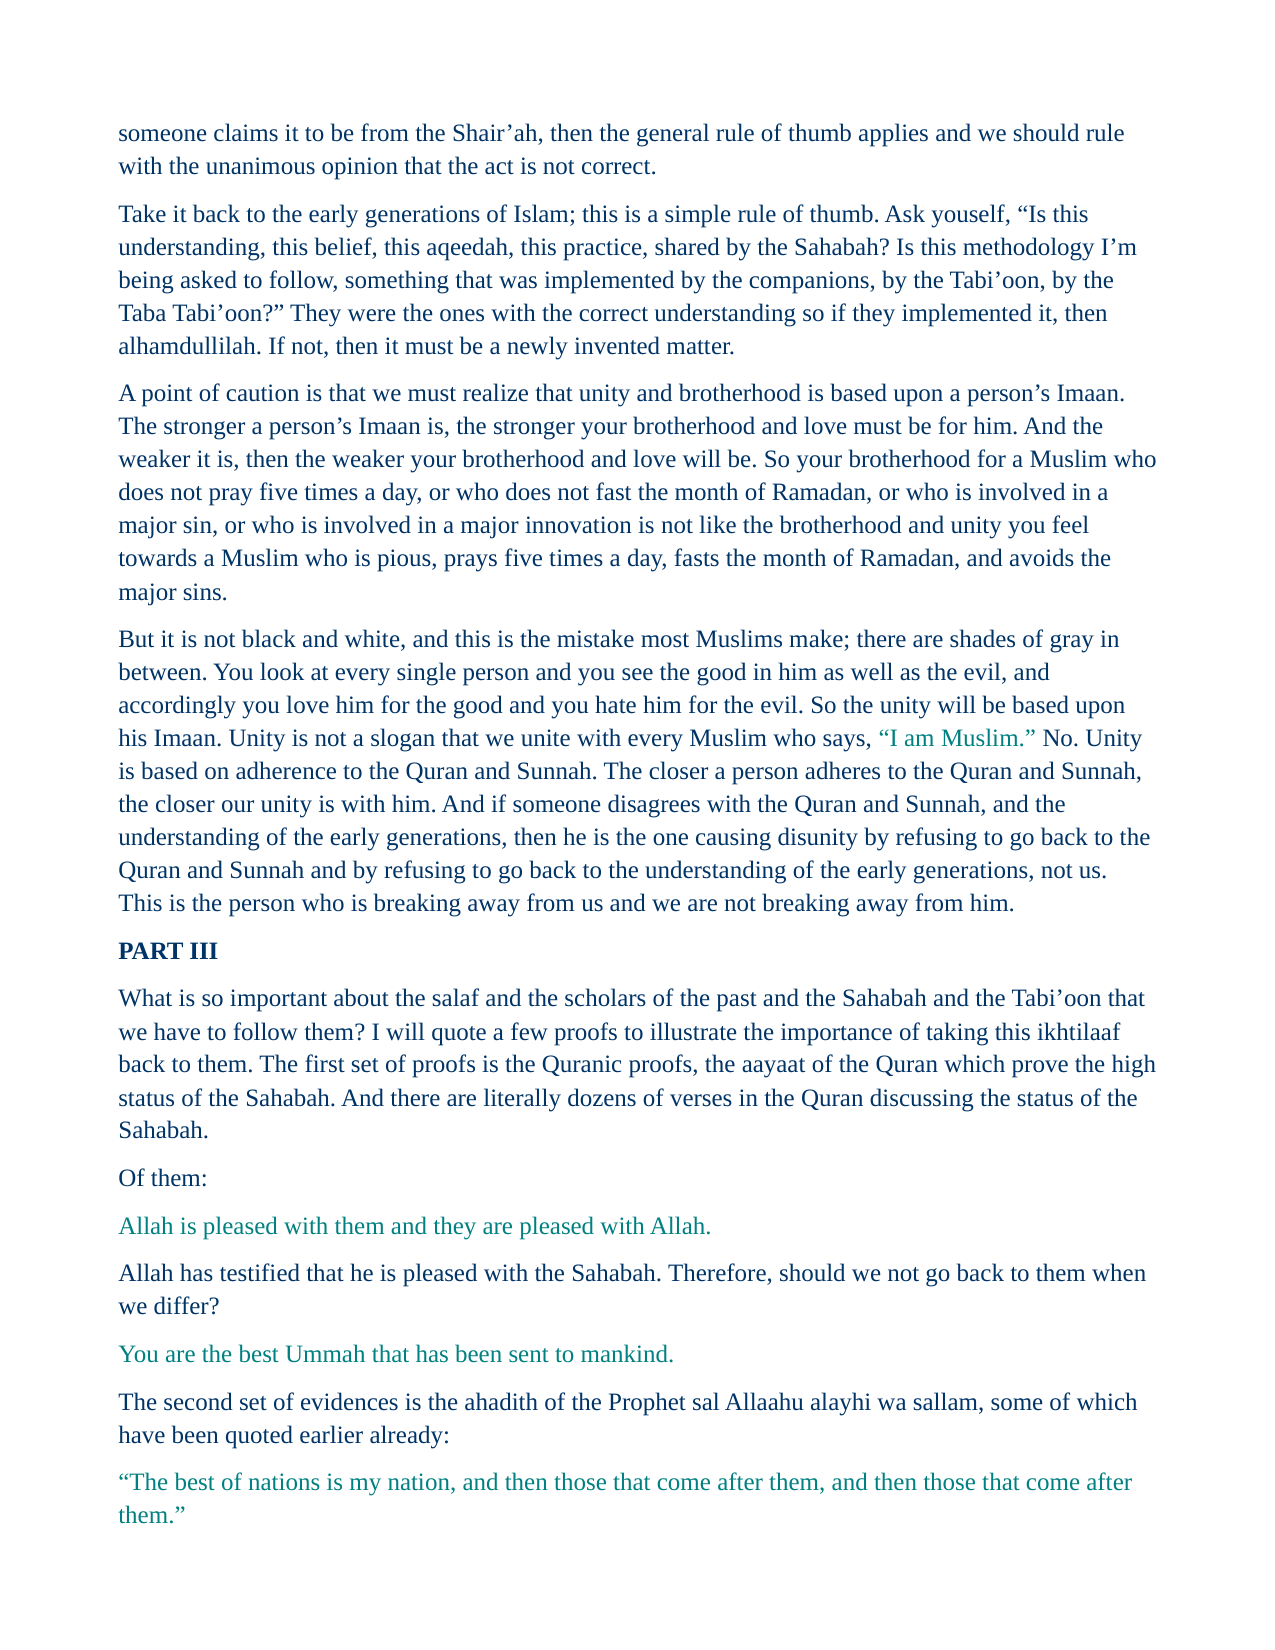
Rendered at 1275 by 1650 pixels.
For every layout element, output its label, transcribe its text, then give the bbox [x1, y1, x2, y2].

text You are the best Ummah that has been sent to mankind. [118, 1339, 1157, 1368]
text But it is not black and white, and this is the mistake most Muslims make; there are shades of gray in between. You look at every single person and you see the good in him as well as the evil, and accordingly you love him for the good and you hate him for the evil. So the unity will be based upon his Imaan. Unity is not a slogan that we unite with every Muslim who says, “I am Muslim.” No. Unity is based on adherence to the Quran and Sunnah. The closer a person adheres to the Quran and Sunnah, the closer our unity is with him. And if someone disagrees with the Quran and Sunnah, and the understanding of the early generations, then he is the one causing disunity by refusing to go back to the Quran and Sunnah and by refusing to go back to the understanding of the early generations, not us. This is the person who is breaking away from us and we are not breaking away from him. [118, 624, 1157, 917]
text Allah is pleased with them and they are pleased with Allah. [118, 1211, 1157, 1239]
text “The best of nations is my nation, and then those that come after them, and then those that come after them.” [118, 1467, 1157, 1529]
text Take it back to the early generations of Islam; this is a simple rule of thumb. Ask youself, “Is this understanding, this belief, this aqeedah, this practice, shared by the Sahabah? Is this methodology I’m being asked to follow, something that was implemented by the companions, by the Tabi’oon, by the Taba Tabi’oon?” They were the ones with the correct understanding so if they implemented it, then alhamdullilah. If not, then it must be a newly invented matter. [118, 199, 1157, 359]
text A point of caution is that we must realize that unity and brotherhood is based upon a person’s Imaan. The stronger a person’s Imaan is, the stronger your brotherhood and love must be for him. And the weaker it is, then the weaker your brotherhood and love will be. So your brotherhood for a Muslim who does not pray five times a day, or who does not fast the month of Ramadan, or who is involved in a major sin, or who is involved in a major innovation is not like the brotherhood and unity you feel towards a Muslim who is pious, prays five times a day, fasts the month of Ramadan, and avoids the major sins. [118, 378, 1157, 605]
text What is so important about the salaf and the scholars of the past and the Sahabah and the Tabi’oon that we have to follow them? I will quote a few proofs to illustrate the importance of taking this ikhtilaaf back to them. The first set of proofs is the Quranic proofs, the aayaat of the Quran which prove the high status of the Sahabah. And there are literally dozens of verses in the Quran discussing the status of the Sahabah. [118, 983, 1157, 1144]
text PART III [118, 936, 1157, 965]
text someone claims it to be from the Shair’ah, then the general rule of thumb applies and we should rule with the unanimous opinion that the act is not correct. [118, 118, 1157, 180]
text Of them: [118, 1163, 1157, 1192]
text Allah has testified that he is pleased with the Sahabah. Therefore, should we not go back to them when we differ? [118, 1258, 1157, 1320]
text The second set of evidences is the ahadith of the Prophet sal Allaahu alayhi wa sallam, some of which have been quoted earlier already: [118, 1387, 1157, 1448]
